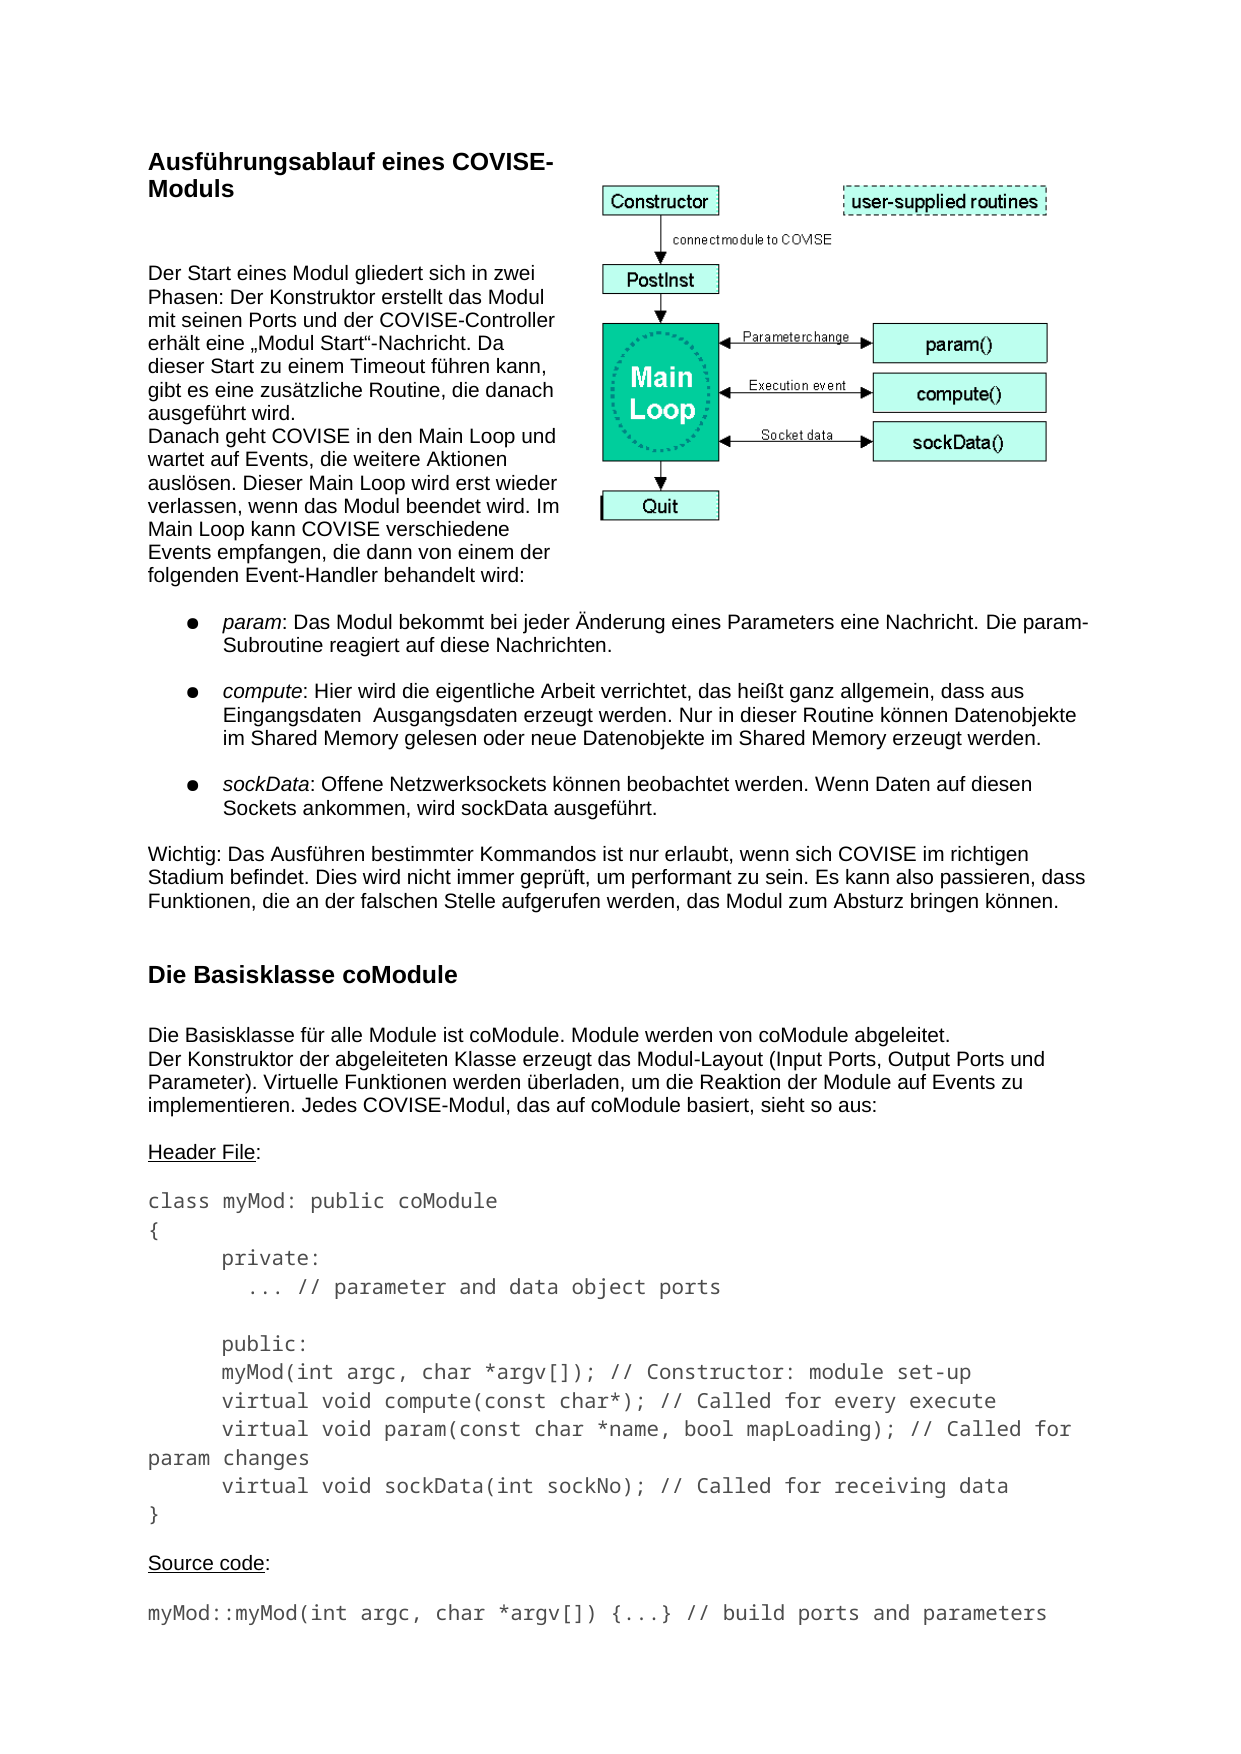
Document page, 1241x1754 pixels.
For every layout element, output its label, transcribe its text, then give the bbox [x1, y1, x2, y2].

text virtual void param(const char *name, bool mapLoading); // Called for param changes [148, 1414, 1092, 1471]
text virtual void sockData(int sockNo); // Called for receiving data [148, 1471, 1092, 1499]
text Wichtig: Das Ausführen bestimmter Kommandos ist nur erlaubt, wenn sich COVISE im richtigen Stadium befindet. Dies wird nicht immer geprüft, um performant zu sein. Es kann also passieren, dass Funktionen, die an der falschen Stelle aufgerufen werden, das Modul zum Absturz bringen können. [148, 843, 1092, 912]
text } [148, 1499, 1092, 1528]
text myMod::myMod(int argc, char *argv[]) {...} // build ports and parameters [148, 1598, 1092, 1627]
text Der Konstruktor der abgeleiteten Klasse erzeugt das Modul-Layout (Input Ports, Output Ports und Parameter). Virtuelle Funktionen werden überladen, um die Reaktion der Module auf Events zu implementieren. Jedes COVISE-Modul, das auf coModule basiert, sieht so aus: [148, 1047, 1092, 1117]
text private: [148, 1243, 1092, 1272]
subtitle Ausführungsablauf eines COVISE-Moduls [148, 148, 1092, 203]
text ... // parameter and data object ports [148, 1272, 1092, 1300]
text myMod(int argc, char *argv[]); // Constructor: module set-up [148, 1357, 1092, 1386]
text virtual void compute(const char*); // Called for every execute [148, 1386, 1092, 1414]
text class myMod: public coModule [148, 1187, 1092, 1215]
subtitle Die Basisklasse coModule [148, 961, 1092, 988]
text Source code: [148, 1552, 1092, 1575]
list compute: Hier wird die eigentliche Arbeit verrichtet, das heißt ganz allgemein, dass aus Eingangsdaten Ausgangsdaten erzeugt werden. Nur in dieser Routine können Datenobjekte im Shared Memory gelesen oder neue Datenobjekte im Shared Memory erzeugt werden. [185, 680, 1092, 750]
text Die Basisklasse für alle Module ist coModule. Module werden von coModule abgeleitet. [148, 1024, 1092, 1047]
list sockData: Offene Netzwerksockets können beobachtet werden. Wenn Daten auf diesen Sockets ankommen, wird sockData ausgeführt. [185, 773, 1092, 819]
text Danach geht COVISE in den Main Loop und wartet auf Events, die weitere Aktionen auslösen. Dieser Main Loop wird erst wieder verlassen, wenn das Modul beendet wird. Im Main Loop kann COVISE verschiedene Events empfangen, die dann von einem der folgenden Event-Handler behandelt wird: [148, 424, 1092, 587]
text { [148, 1215, 1092, 1243]
text Header File: [148, 1140, 1092, 1163]
text Der Start eines Modul gliedert sich in zwei Phasen: Der Konstruktor erstellt das Modul mit seinen Ports und der COVISE-Controller erhält eine „Modul Start“-Nachricht. Da dieser Start zu einem Timeout führen kann, gibt es eine zusätzliche Routine, die danach ausgeführt wird. [148, 262, 561, 424]
list param: Das Modul bekommt bei jeder Änderung eines Parameters eine Nachricht. Die param-Subroutine reagiert auf diese Nachrichten. [185, 610, 1092, 657]
text public: [148, 1329, 1092, 1357]
picture [577, 170, 1071, 538]
